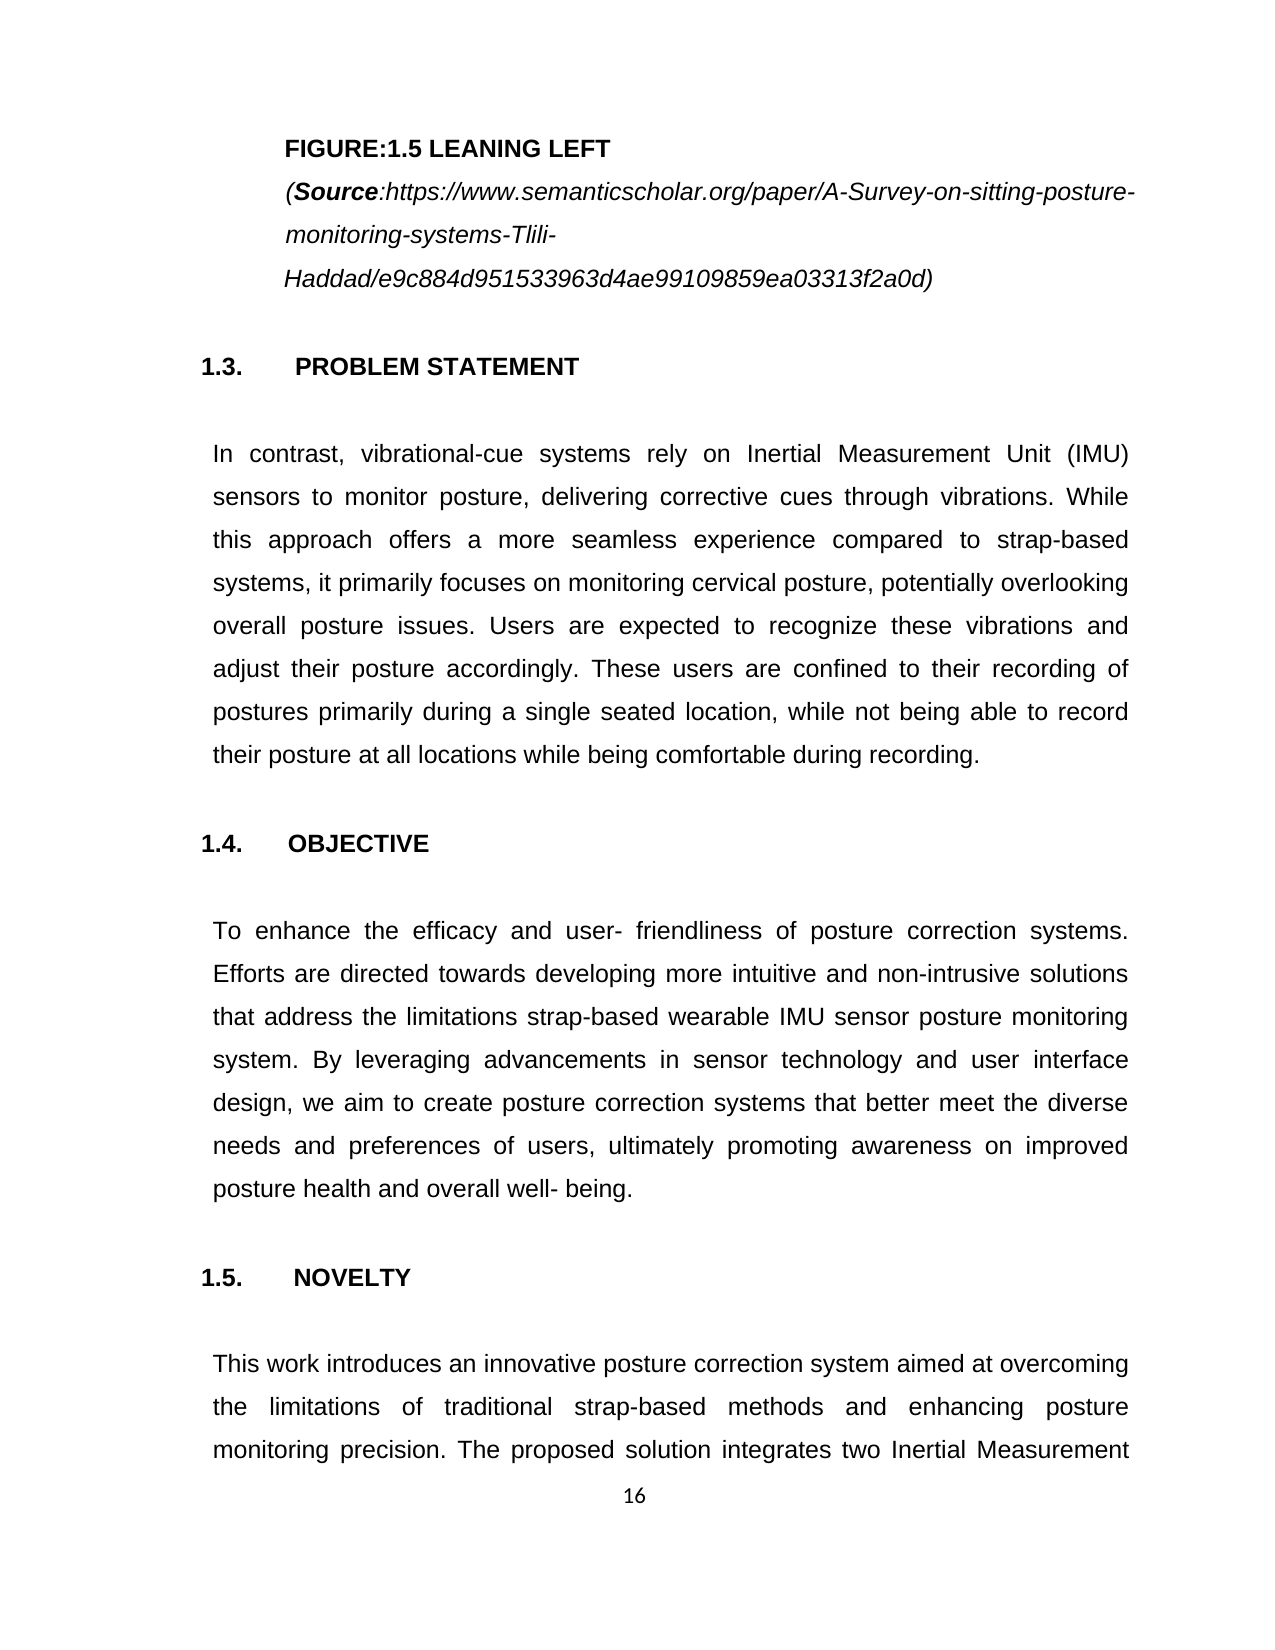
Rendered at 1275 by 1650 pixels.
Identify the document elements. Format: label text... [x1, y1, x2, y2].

subtitle 1.5. NOVELTY [131, 1262, 1137, 1291]
subtitle 1.3. PROBLEM STATEMENT [131, 352, 1137, 381]
text Haddad/e9c884d951533963d4ae99109859ea03313f2a0d) [284, 264, 1137, 292]
text FIGURE:1.5 LEANING LEFT (Source:https://www.semanticscholar.org/paper/A-Survey-on-sitting-posture-monitoring-systems-Tlili- [284, 134, 1137, 249]
text This work introduces an innovative posture correction system aimed at overcoming the limitations of traditional strap-based methods and enhancing posture monitoring precision. The proposed solution integrates two Inertial Measurement [212, 1349, 1131, 1464]
text In contrast, vibrational-cue systems rely on Inertial Measurement Unit (IMU) sensors to monitor posture, delivering corrective cues through vibrations. While this approach offers a more seamless experience compared to strap-based systems, it primarily focuses on monitoring cervical posture, potentially overlooking overall posture issues. Users are expected to recognize these vibrations and adjust their posture accordingly. These users are confined to their recording of postures primarily during a single seated location, while not being able to record their posture at all locations while being comfortable during recording. [212, 439, 1131, 769]
text To enhance the efficacy and user- friendliness of posture correction systems. Efforts are directed towards developing more intuitive and non-intrusive solutions that address the limitations strap-based wearable IMU sensor posture monitoring system. By leveraging advancements in sensor technology and user interface design, we aim to create posture correction systems that better meet the diverse needs and preferences of users, ultimately promoting awareness on improved posture health and overall well- being. [212, 916, 1131, 1203]
subtitle 1.4. OBJECTIVE [131, 829, 1137, 858]
